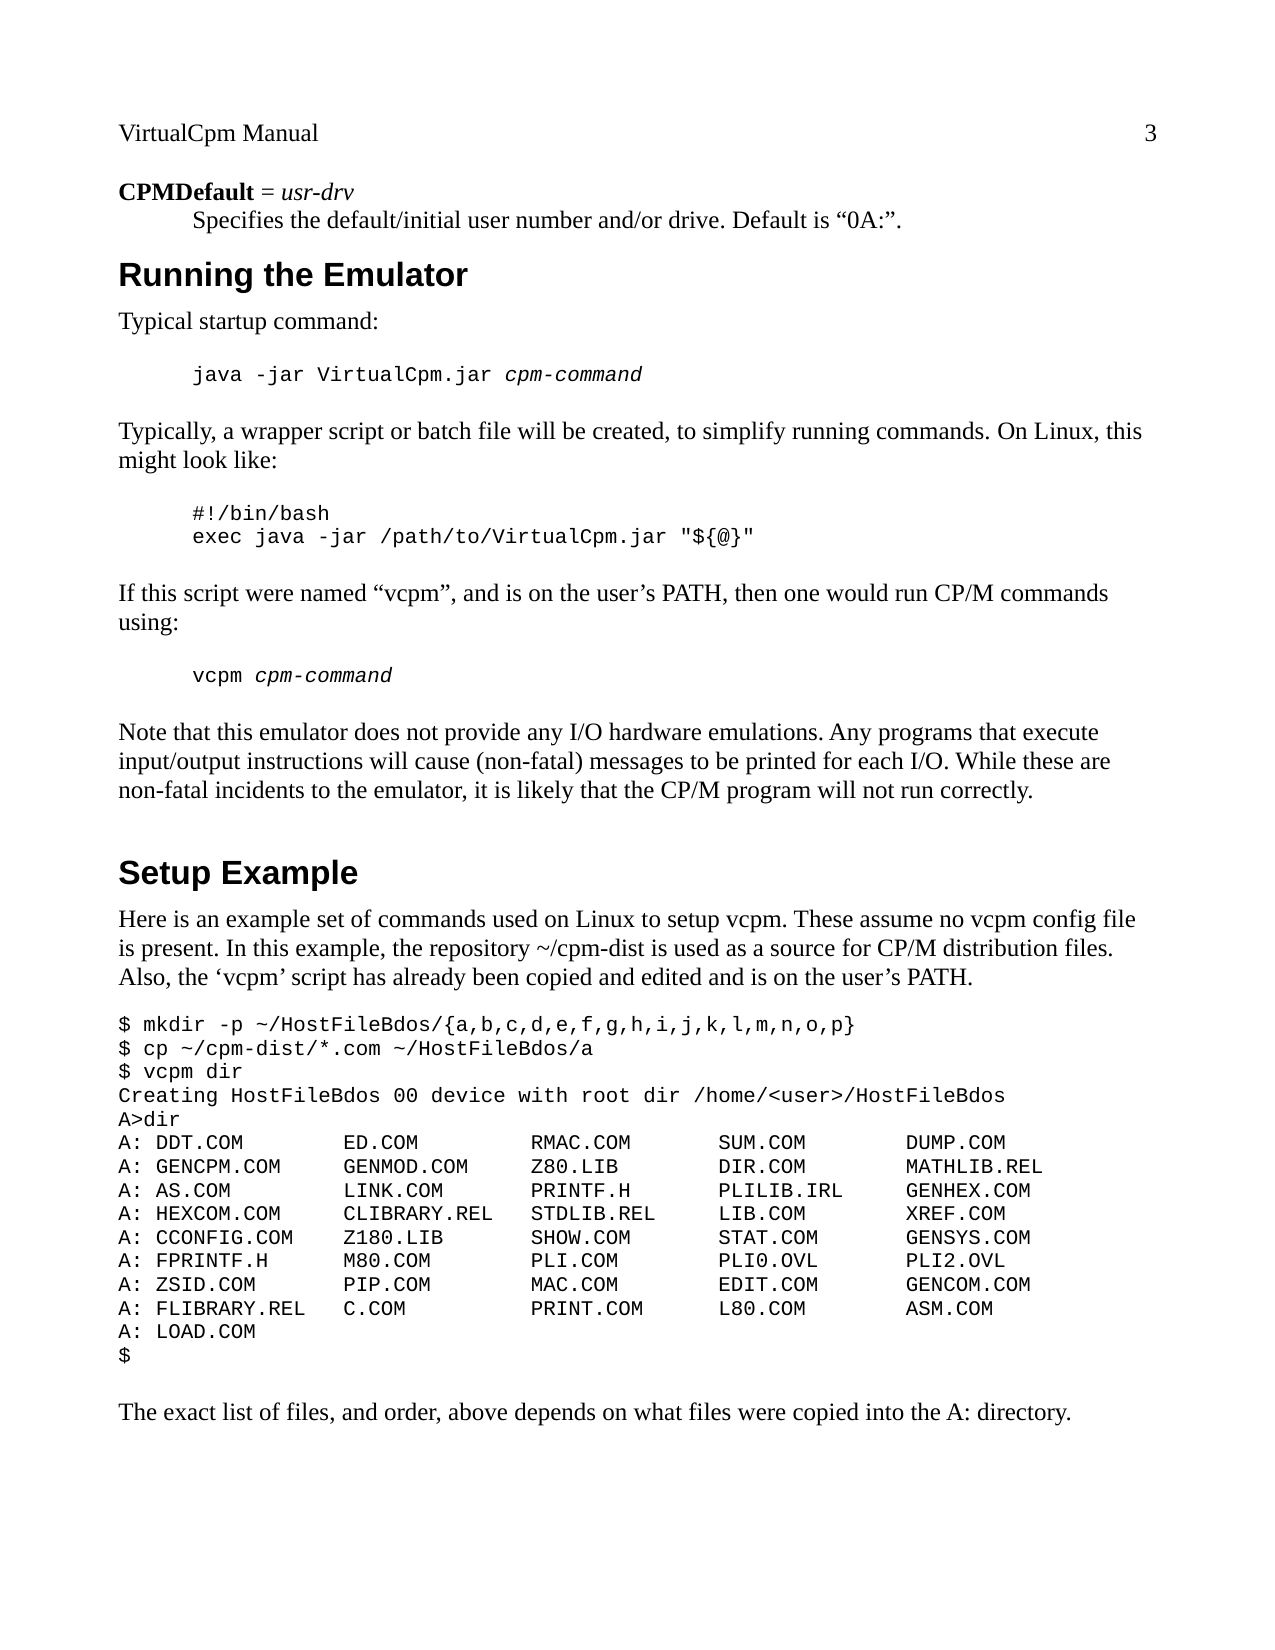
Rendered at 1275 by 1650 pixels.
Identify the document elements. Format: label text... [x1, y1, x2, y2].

text A: LOAD.COM [118, 1321, 1157, 1345]
text A: FPRINTF.H M80.COM PLI.COM PLI0.OVL PLI2.OVL [118, 1251, 1157, 1274]
text $ [118, 1345, 1157, 1369]
subtitle Setup Example [118, 853, 1157, 892]
text #!/bin/bash [192, 502, 1157, 526]
text A: GENCPM.COM GENMOD.COM Z80.LIB DIR.COM MATHLIB.REL [118, 1156, 1157, 1179]
text java -jar VirtualCpm.jar cpm-command [192, 364, 1157, 387]
text The exact list of files, and order, above depends on what files were copied into the A: directory. [118, 1397, 1157, 1426]
text vcpm cpm-command [192, 665, 1157, 688]
text Typical startup command: [118, 306, 1157, 335]
text A: CCONFIG.COM Z180.LIB SHOW.COM STAT.COM GENSYS.COM [118, 1227, 1157, 1251]
text Typically, a wrapper script or batch file will be created, to simplify running commands. On Linux, this might look like: [118, 416, 1157, 474]
text If this script were named “vcpm”, and is on the user’s PATH, then one would run CP/M commands using: [118, 578, 1157, 636]
text A: HEXCOM.COM CLIBRARY.REL STDLIB.REL LIB.COM XREF.COM [118, 1203, 1157, 1227]
text $ mkdir -p ~/HostFileBdos/{a,b,c,d,e,f,g,h,i,j,k,l,m,n,o,p} $ cp ~/cpm-dist/*.com ~/HostFileBdos/a $ vcpm dir Creating HostFileBdos 00 device with root dir /home/<user>/HostFileBdos [118, 1014, 1157, 1109]
text A>dir [118, 1109, 1157, 1132]
text A: ZSID.COM PIP.COM MAC.COM EDIT.COM GENCOM.COM [118, 1274, 1157, 1298]
text exec java -jar /path/to/VirtualCpm.jar "${@}" [192, 526, 1157, 550]
text Note that this emulator does not provide any I/O hardware emulations. Any programs that execute input/output instructions will cause (non-fatal) messages to be printed for each I/O. While these are non-fatal incidents to the emulator, it is likely that the CP/M program will not run correctly. [118, 717, 1157, 803]
text CPMDefault = usr-drv [118, 177, 1157, 206]
text Here is an example set of commands used on Linux to setup vcpm. These assume no vcpm config file is present. In this example, the repository ~/cpm-dist is used as a source for CP/M distribution files. Also, the ‘vcpm’ script has already been copied and edited and is on the user’s PATH. [118, 904, 1157, 990]
text Specifies the default/initial user number and/or drive. Default is “0A:”. [192, 206, 1157, 234]
text A: AS.COM LINK.COM PRINTF.H PLILIB.IRL GENHEX.COM [118, 1179, 1157, 1203]
text A: FLIBRARY.REL C.COM PRINT.COM L80.COM ASM.COM [118, 1298, 1157, 1321]
subtitle Running the Emulator [118, 255, 1157, 294]
text A: DDT.COM ED.COM RMAC.COM SUM.COM DUMP.COM [118, 1132, 1157, 1156]
